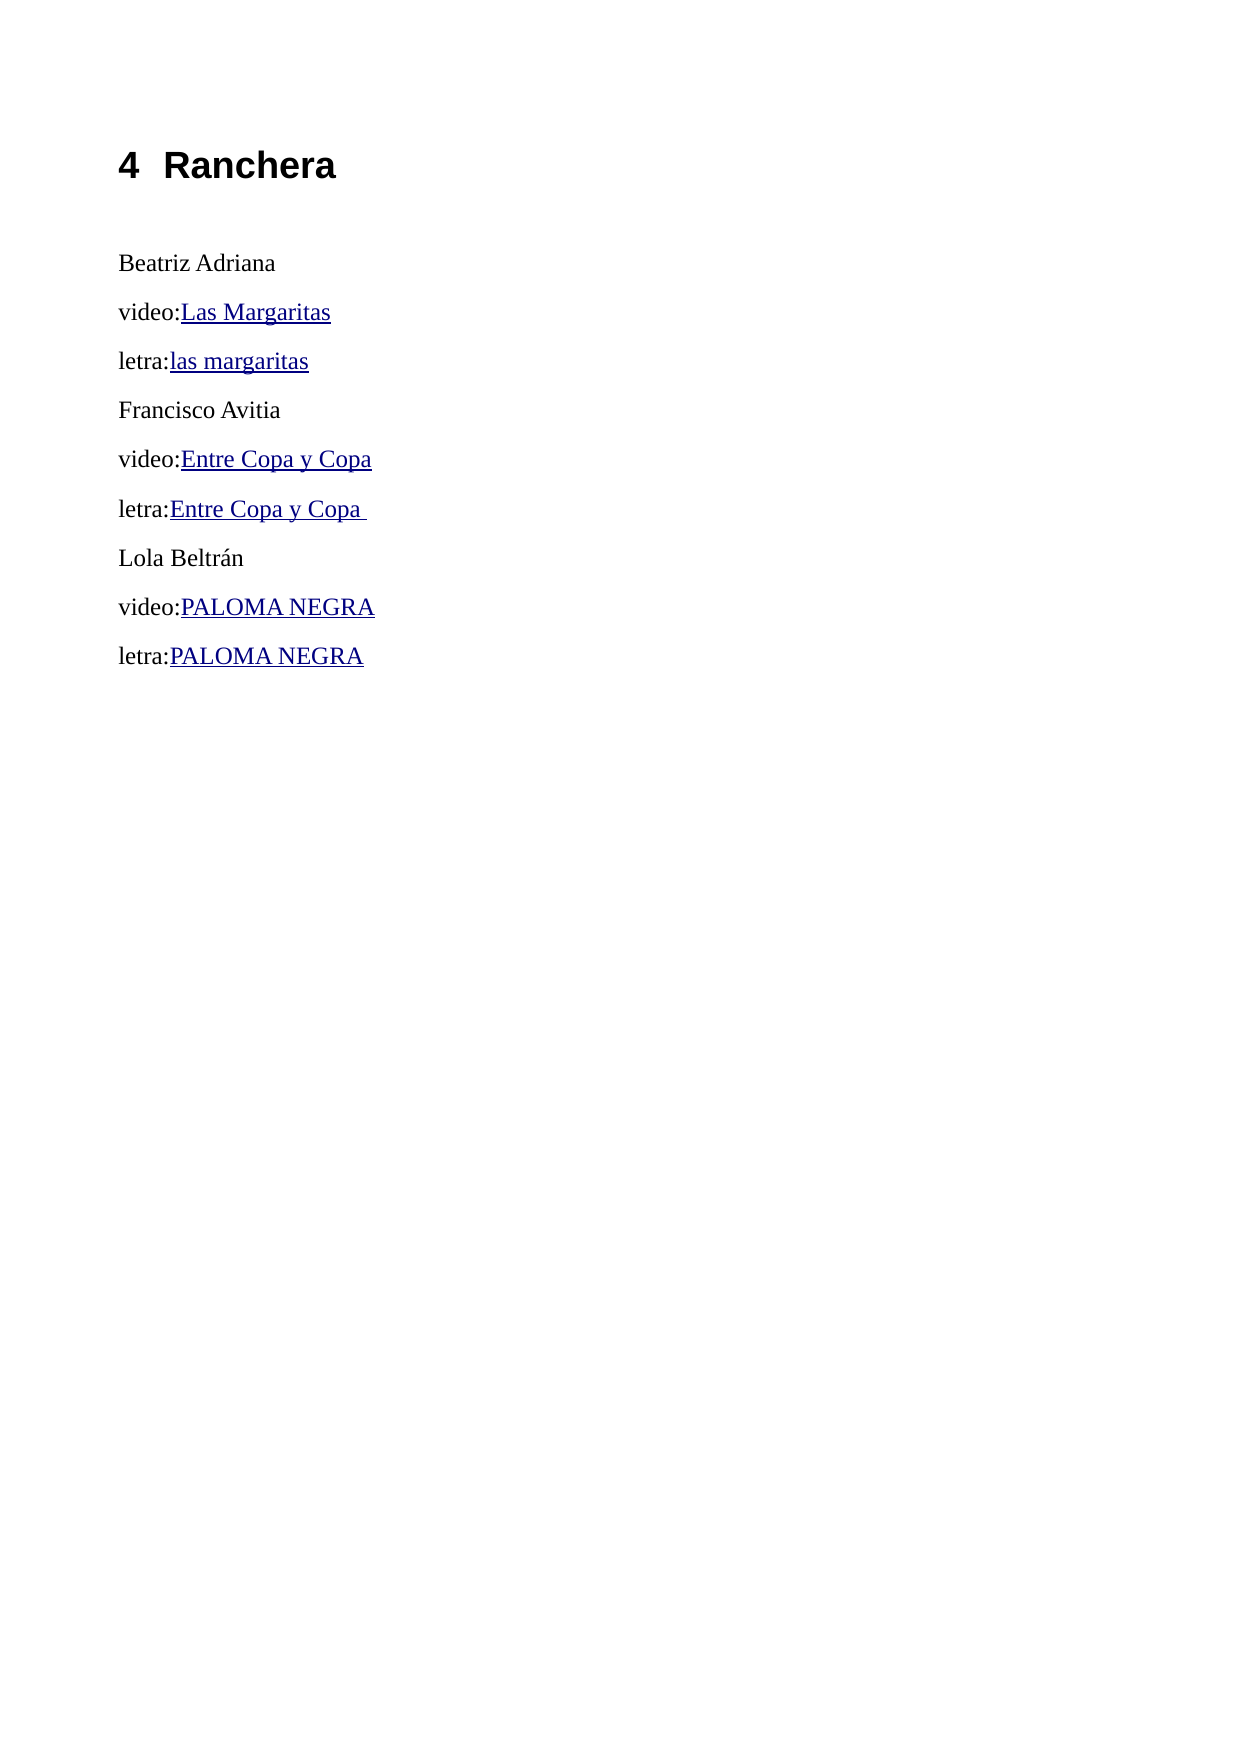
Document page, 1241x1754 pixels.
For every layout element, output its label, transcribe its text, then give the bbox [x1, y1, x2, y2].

text video:Entre Copa y Copa [118, 444, 1122, 473]
text letra:Entre Copa y Copa [118, 494, 1122, 522]
text video:PALOMA NEGRA [118, 592, 1122, 621]
subtitle Ranchera [118, 143, 1122, 187]
text video:Las Margaritas [118, 297, 1122, 326]
text letra:PALOMA NEGRA [118, 641, 1122, 669]
text Beatriz Adriana [118, 248, 1122, 277]
text Francisco Avitia [118, 396, 1122, 424]
text Lola Beltrán [118, 543, 1122, 571]
text letra:las margaritas [118, 346, 1122, 375]
